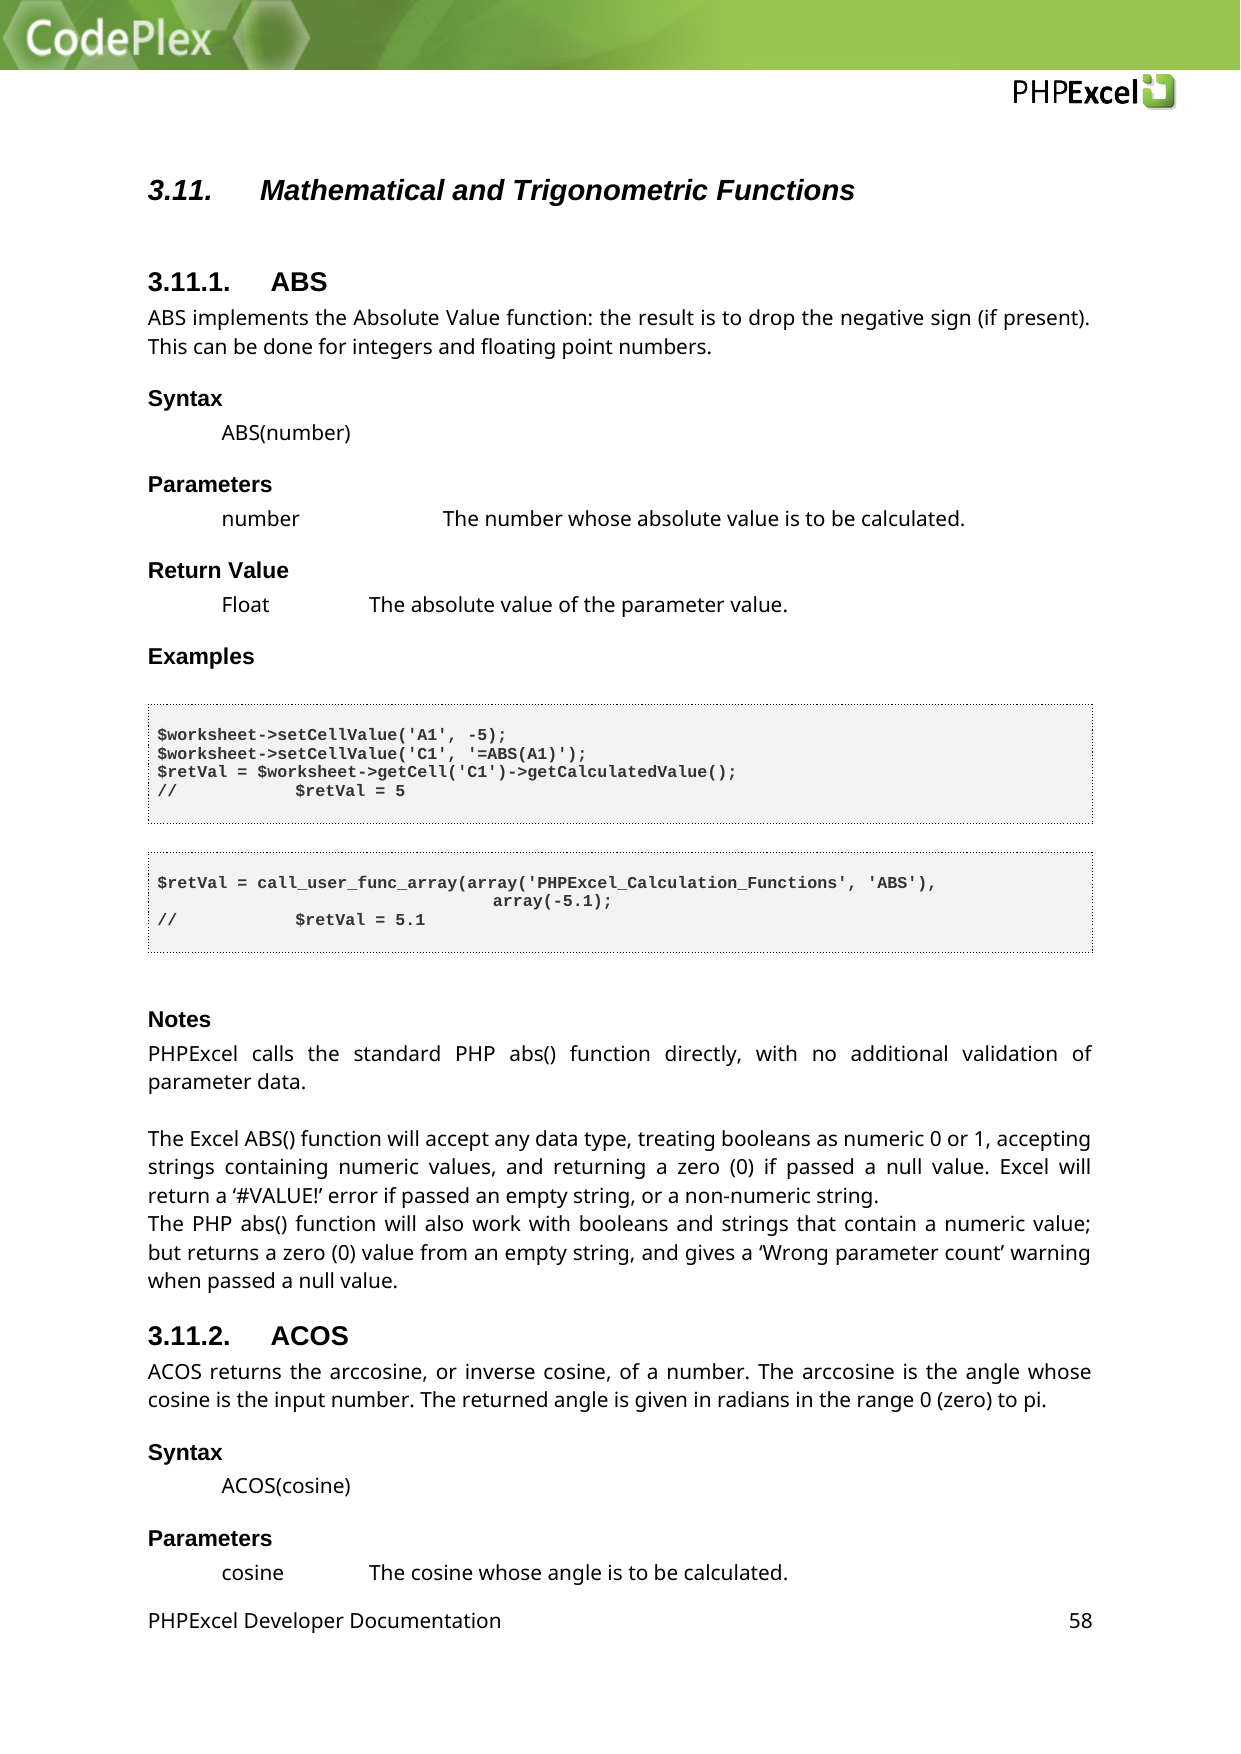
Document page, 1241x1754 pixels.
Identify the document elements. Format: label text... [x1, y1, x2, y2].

subtitle Syntax [148, 1439, 1093, 1465]
text // $retVal = 5 [148, 780, 1093, 799]
text Float The absolute value of the parameter value. [148, 590, 1093, 618]
subtitle Notes [148, 1006, 1093, 1032]
subtitle Parameters [148, 1525, 1093, 1551]
text $retVal = call_user_func_array(array('PHPExcel_Calculation_Functions', 'ABS'), [148, 871, 1093, 890]
text // $retVal = 5.1 [148, 909, 1093, 928]
subtitle ABS [148, 266, 1093, 297]
text number The number whose absolute value is to be calculated. [148, 504, 1093, 532]
text The Excel ABS() function will accept any data type, treating booleans as numeric 0 or 1, accepting strings containing numeric values, and returning a zero (0) if passed a null value. Excel will return a ‘#VALUE!’ error if passed an empty string, or a non-numeric string. [148, 1124, 1093, 1209]
text array(-5.1); [148, 890, 1093, 909]
text cosine The cosine whose angle is to be calculated. [148, 1558, 1093, 1586]
subtitle ACOS [148, 1320, 1093, 1351]
text $worksheet->setCellValue('C1', '=ABS(A1)'); [148, 742, 1093, 761]
subtitle Parameters [148, 471, 1093, 498]
text ABS(number) [148, 418, 1093, 446]
text $worksheet->setCellValue('A1', -5); [148, 723, 1093, 742]
text $retVal = $worksheet->getCell('C1')->getCalculatedValue(); [148, 761, 1093, 780]
subtitle Mathematical and Trigonometric Functions [148, 173, 1093, 206]
subtitle Syntax [148, 385, 1093, 412]
text The PHP abs() function will also work with booleans and strings that contain a numeric value; but returns a zero (0) value from an empty string, and gives a ‘Wrong parameter count’ warning when passed a null value. [148, 1209, 1093, 1295]
subtitle Return Value [148, 557, 1093, 584]
subtitle Examples [148, 643, 1093, 670]
text ABS implements the Absolute Value function: the result is to drop the negative sign (if present). This can be done for integers and floating point numbers. [148, 303, 1093, 360]
text PHPExcel calls the standard PHP abs() function directly, with no additional validation of parameter data. [148, 1039, 1093, 1096]
text ACOS(cosine) [148, 1472, 1093, 1500]
text ACOS returns the arccosine, or inverse cosine, of a number. The arccosine is the angle whose cosine is the input number. The returned angle is given in radians in the range 0 (zero) to pi. [148, 1357, 1093, 1414]
